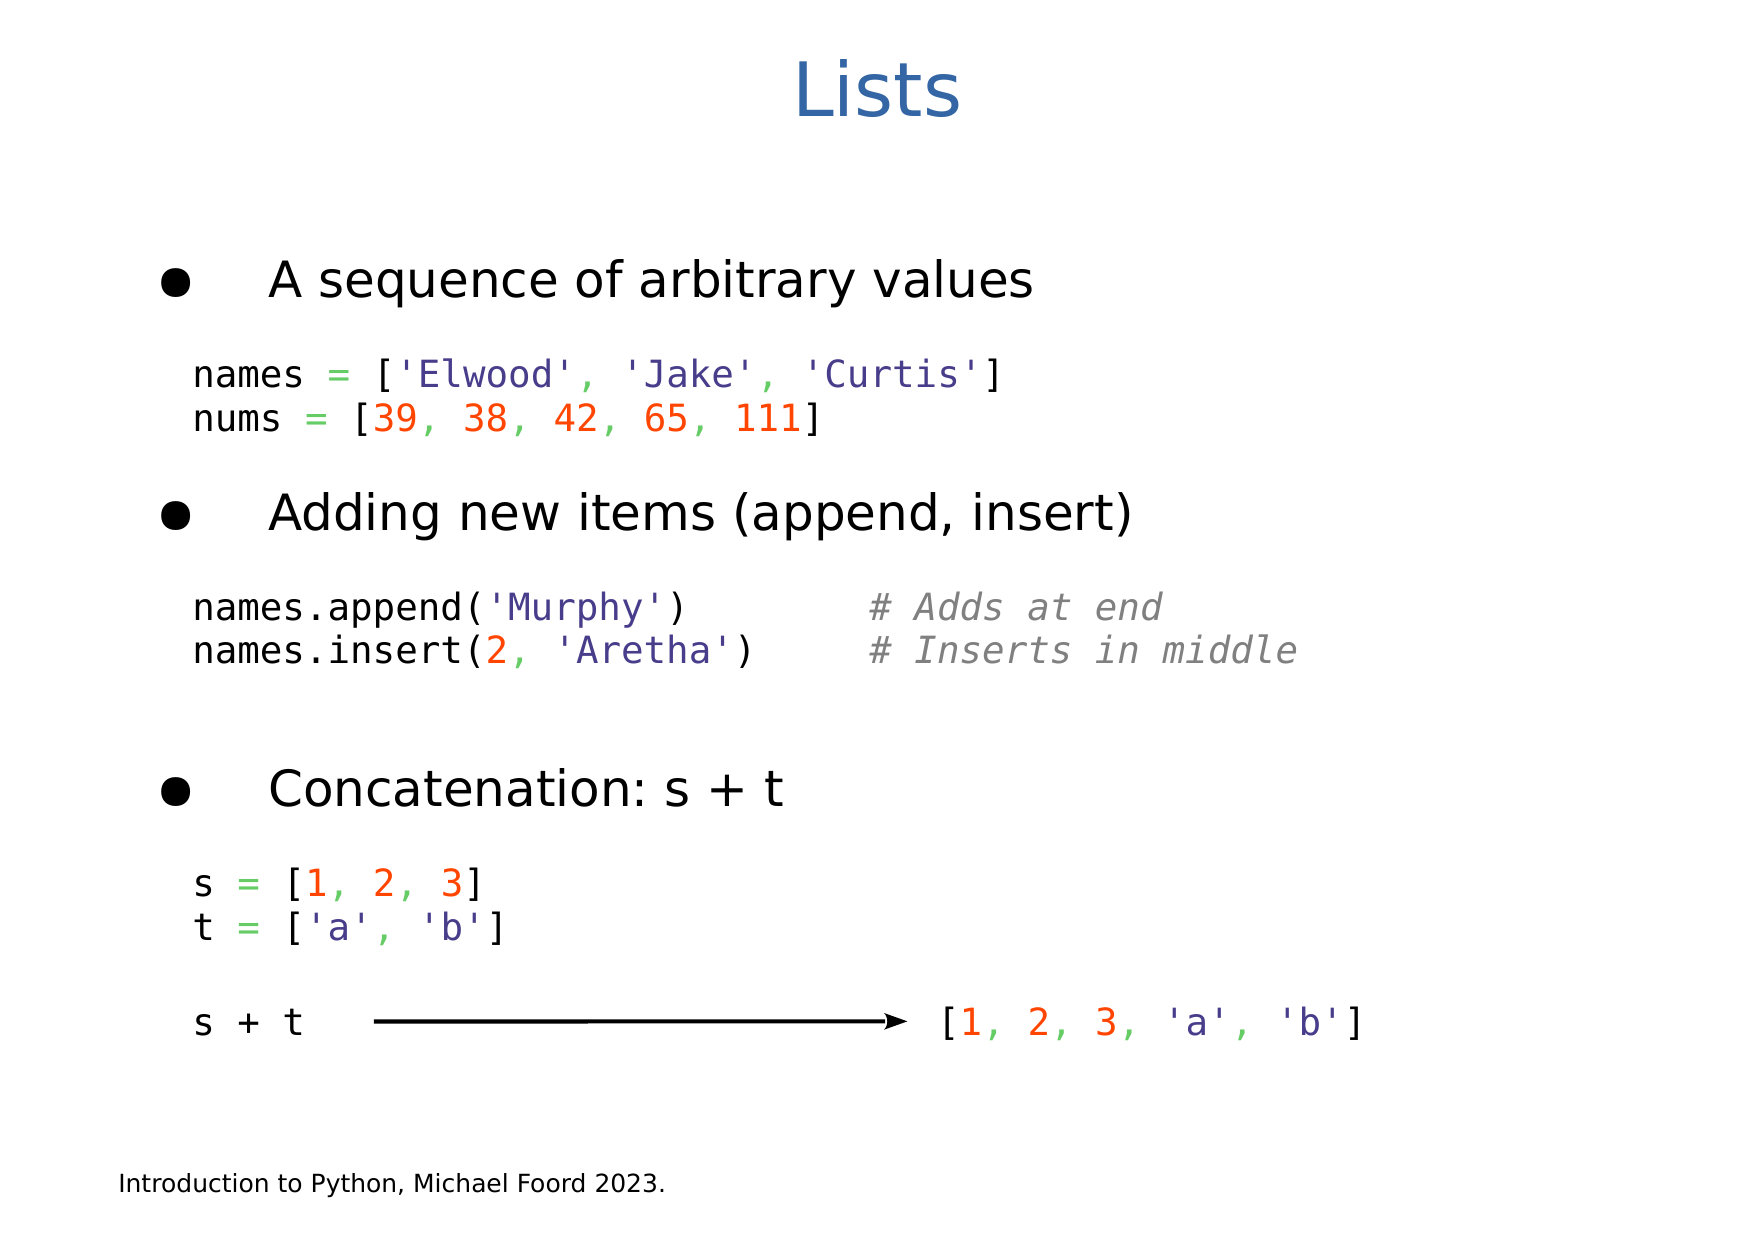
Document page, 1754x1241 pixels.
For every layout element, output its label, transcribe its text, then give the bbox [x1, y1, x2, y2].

text t = ['a', 'b'] [192, 905, 1636, 949]
text names.insert(2, 'Aretha') # Inserts in middle [192, 629, 1636, 673]
subtitle Lists [118, 47, 1636, 134]
text names = ['Elwood', 'Jake', 'Curtis'] [192, 352, 1636, 396]
text names.append('Murphy') # Adds at end [192, 585, 1636, 629]
text s + t [1, 2, 3, 'a', 'b'] [192, 1000, 1636, 1044]
list Concatenation: s + t [156, 760, 1636, 818]
list A sequence of arbitrary values [156, 251, 1636, 309]
list Adding new items (append, insert) [156, 483, 1636, 542]
text s = [1, 2, 3] [192, 862, 1636, 905]
text nums = [39, 38, 42, 65, 111] [192, 396, 1636, 440]
